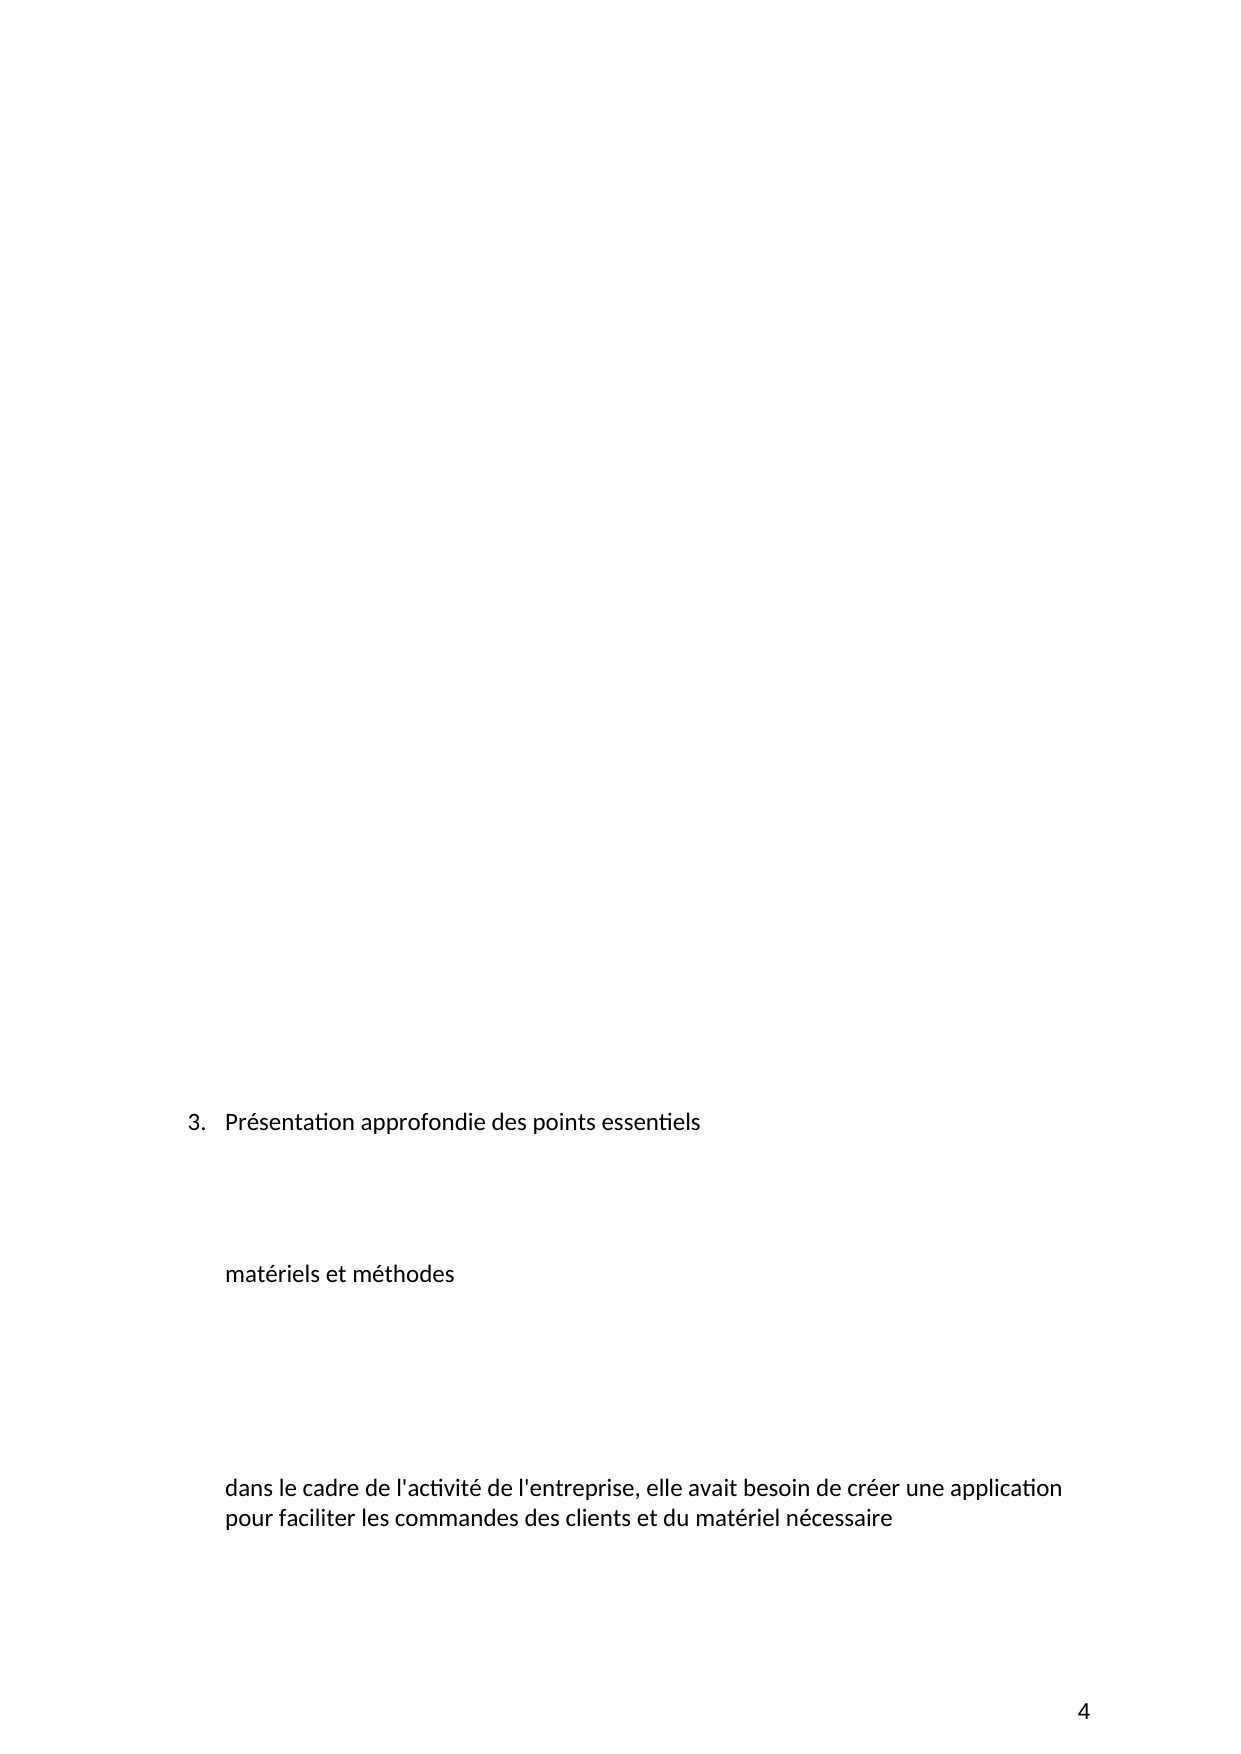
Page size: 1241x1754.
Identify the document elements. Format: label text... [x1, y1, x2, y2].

list Présentation approfondie des points essentiels [187, 1106, 1090, 1136]
text dans le cadre de l'activité de l'entreprise, elle avait besoin de créer une application pour faciliter les commandes des clients et du matériel nécessaire [225, 1472, 1090, 1533]
text matériels et méthodes [225, 1258, 1090, 1289]
